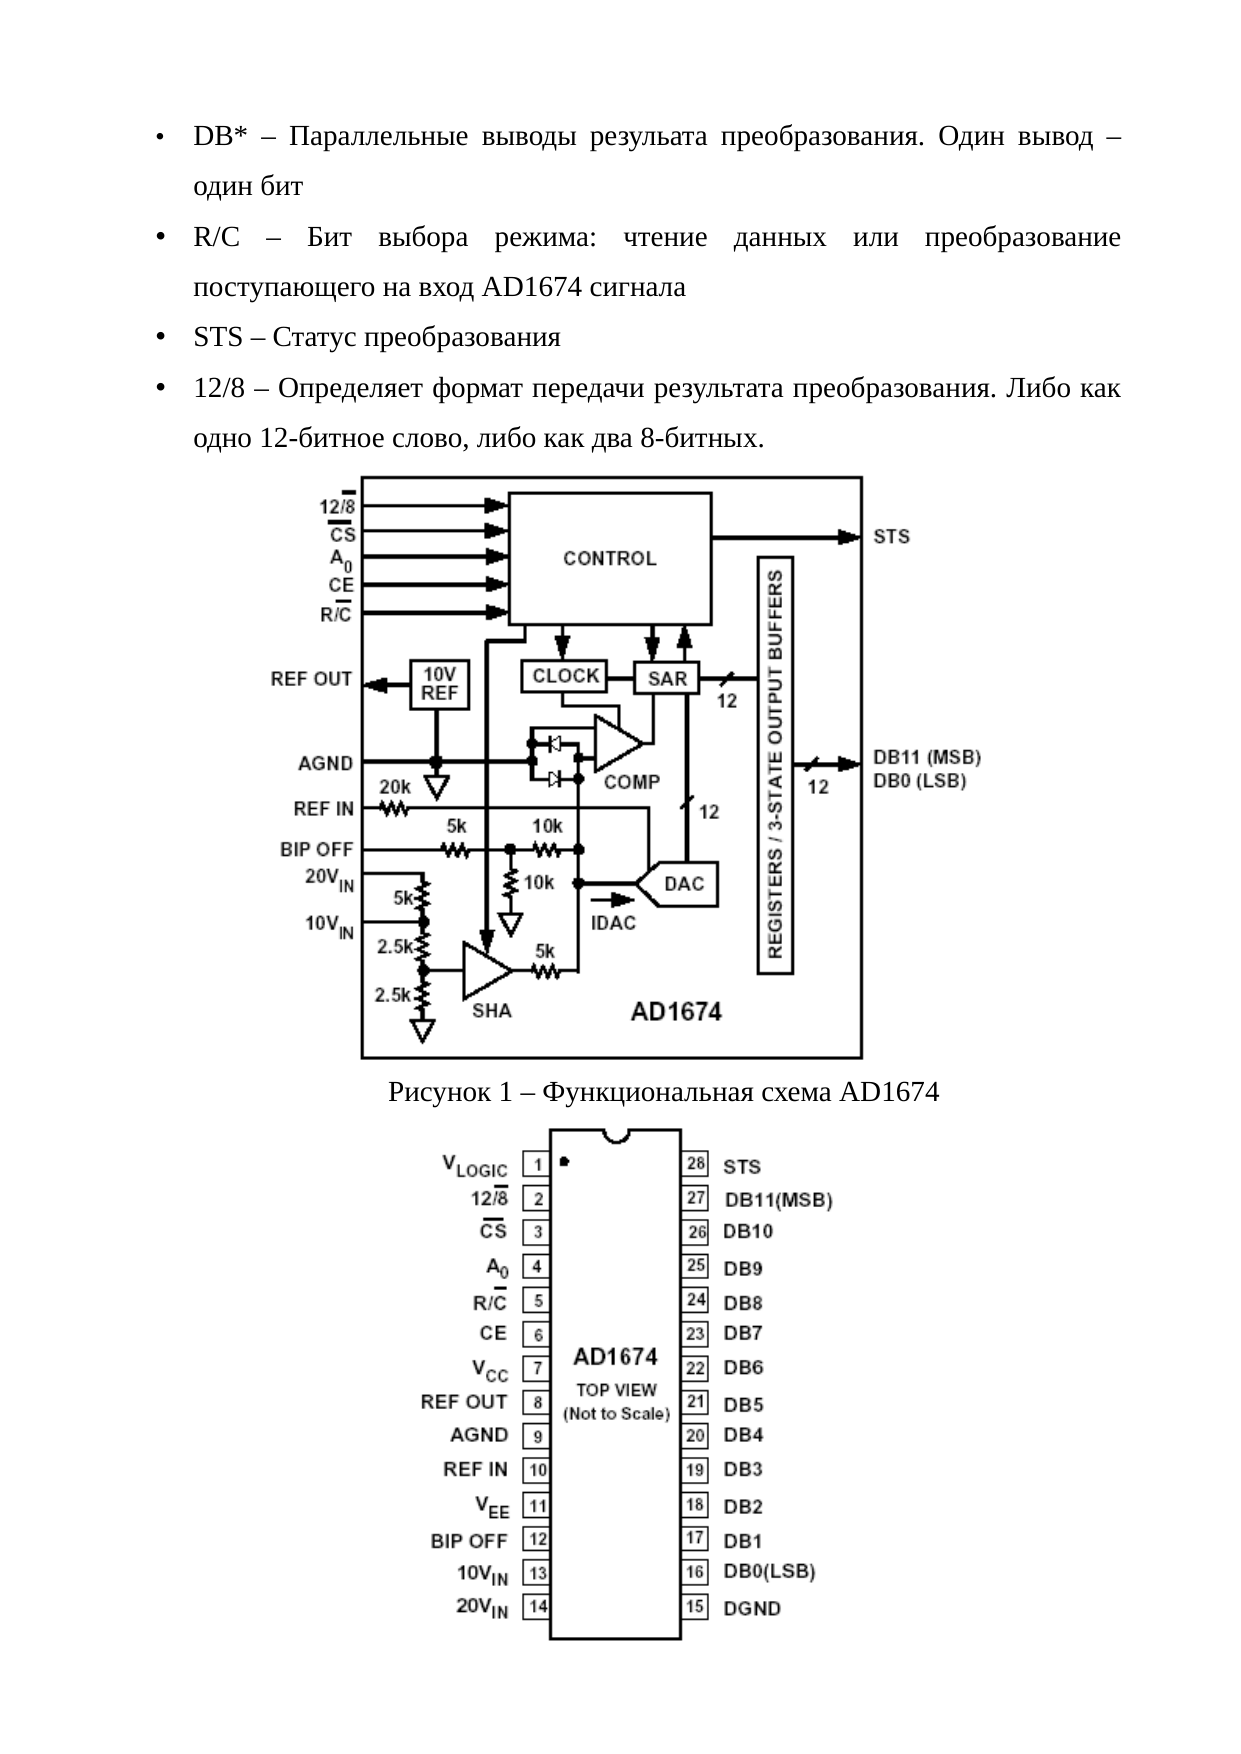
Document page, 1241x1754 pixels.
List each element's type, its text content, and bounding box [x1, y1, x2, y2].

list DB* – Параллельные выводы резульата преобразования. Один вывод – один бит [156, 118, 1122, 202]
list R/C – Бит выбора режима: чтение данных или преобразование поступающего на вход AD1674 сигнала [156, 219, 1122, 303]
text Рисунок 1 – Функциональная схема AD1674 [118, 1074, 1122, 1108]
picture [402, 1124, 839, 1647]
picture [253, 470, 987, 1074]
list 12/8 – Определяет формат передачи результата преобразования. Либо как одно 12-битное слово, либо как два 8-битных. [156, 370, 1122, 454]
list STS – Статус преобразования [156, 319, 1122, 353]
